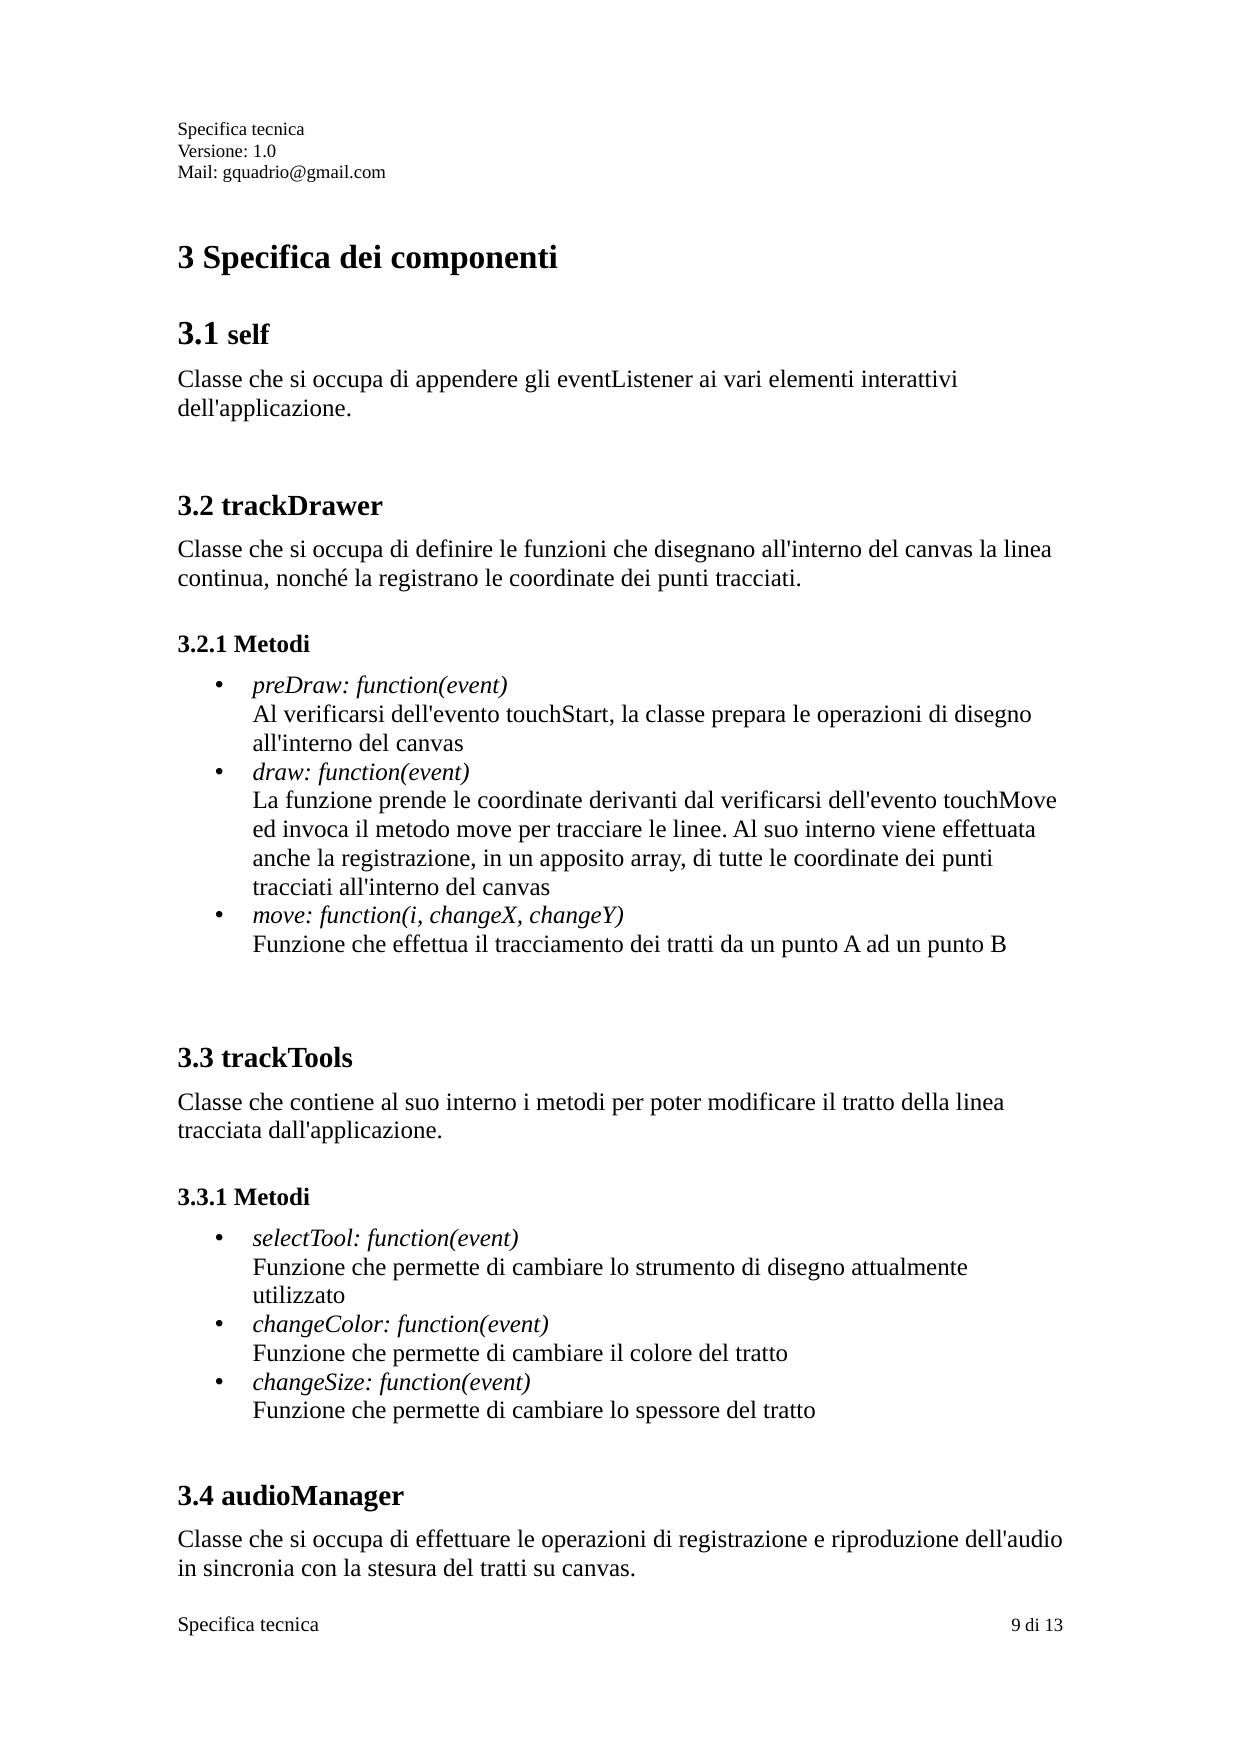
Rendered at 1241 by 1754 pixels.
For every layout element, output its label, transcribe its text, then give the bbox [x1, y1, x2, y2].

list draw: function(event) La funzione prende le coordinate derivanti dal verificarsi dell'evento touchMove ed invoca il metodo move per tracciare le linee. Al suo interno viene effettuata anche la registrazione, in un apposito array, di tutte le coordinate dei punti tracciati all'interno del canvas [215, 757, 1063, 901]
list Funzione che permette di cambiare lo strumento di disegno attualmente utilizzato [215, 1252, 1063, 1309]
text Classe che si occupa di definire le funzioni che disegnano all'interno del canvas la linea continua, nonché la registrano le coordinate dei punti tracciati. [177, 534, 1063, 592]
list move: function(i, changeX, changeY) Funzione che effettua il tracciamento dei tratti da un punto A ad un punto B [215, 901, 1063, 958]
subtitle 3.2 trackDrawer [177, 488, 1063, 522]
text Classe che si occupa di appendere gli eventListener ai vari elementi interattivi dell'applicazione. [177, 364, 1063, 422]
list preDraw: function(event) Al verificarsi dell'evento touchStart, la classe prepara le operazioni di disegno all'interno del canvas [215, 671, 1063, 757]
subtitle 3.3.1 Metodi [177, 1182, 1063, 1210]
text Classe che si occupa di effettuare le operazioni di registrazione e riproduzione dell'audio in sincronia con la stesura del tratti su canvas. [177, 1524, 1063, 1581]
list changeColor: function(event) Funzione che permette di cambiare il colore del tratto [215, 1309, 1063, 1367]
list changeSize: function(event) Funzione che permette di cambiare lo spessore del tratto [215, 1367, 1063, 1424]
subtitle 3.3 trackTools [177, 1041, 1063, 1074]
subtitle 3.4 audioManager [177, 1478, 1063, 1511]
subtitle 3.1 self [177, 313, 1063, 352]
subtitle 3 Specifica dei componenti [177, 237, 1063, 276]
text Classe che contiene al suo interno i metodi per poter modificare il tratto della linea tracciata dall'applicazione. [177, 1087, 1063, 1144]
list selectTool: function(event) [215, 1223, 1063, 1252]
subtitle 3.2.1 Metodi [177, 629, 1063, 658]
